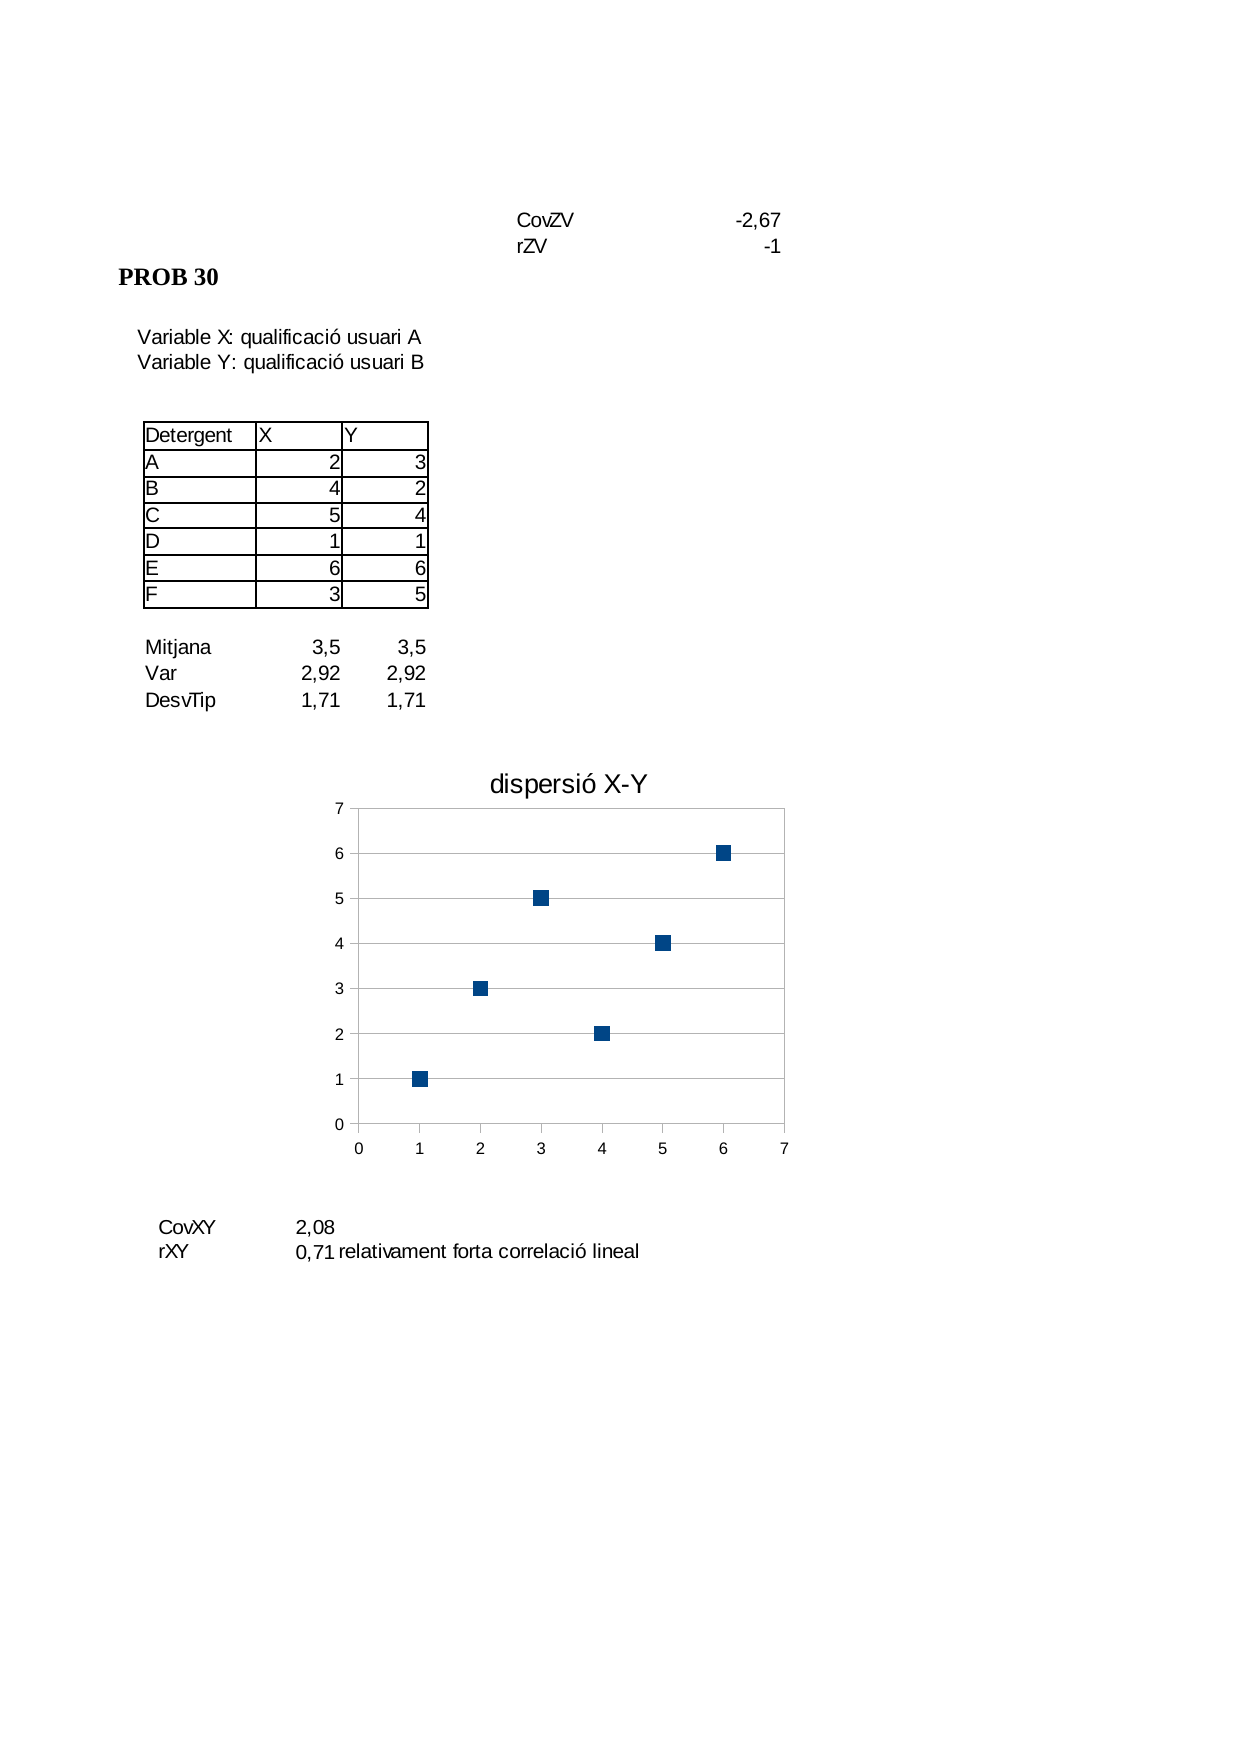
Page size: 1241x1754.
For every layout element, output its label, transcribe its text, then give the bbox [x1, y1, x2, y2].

text PROB 30 [118, 204, 1122, 291]
